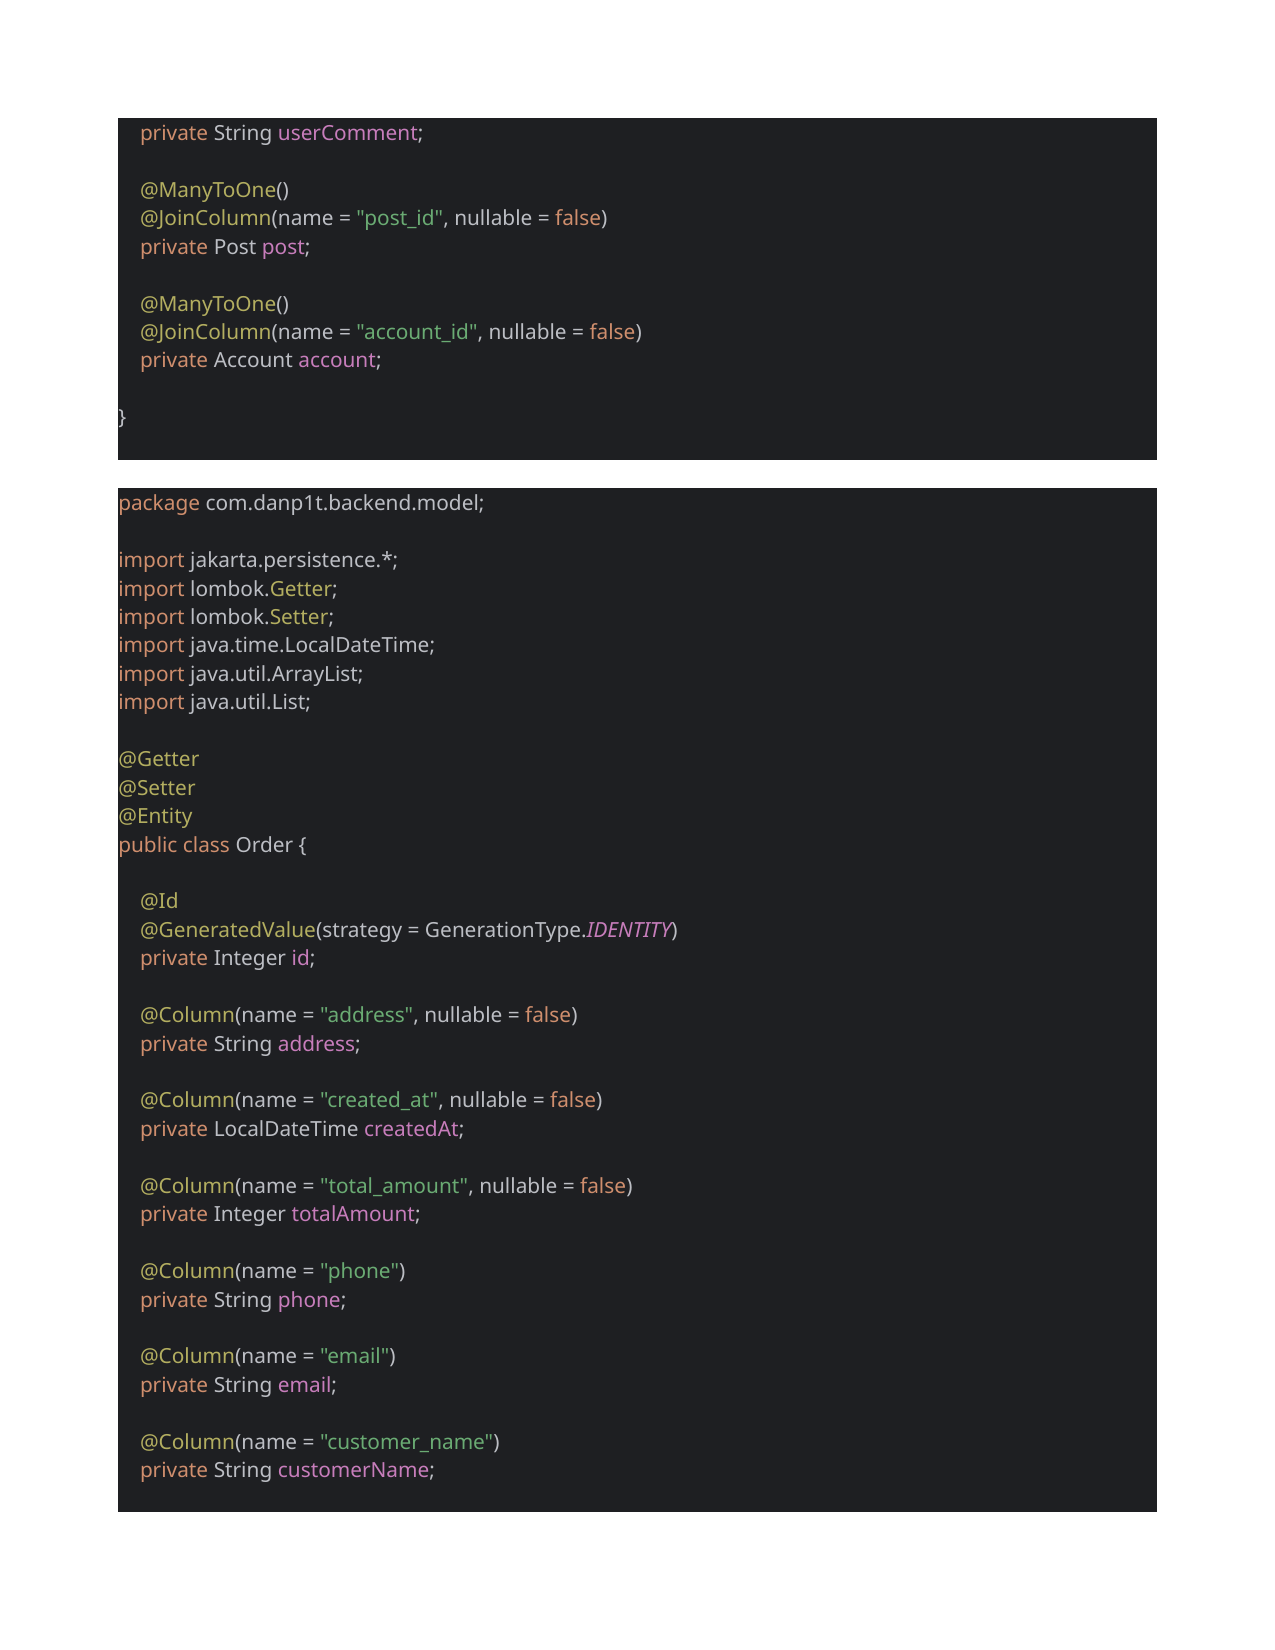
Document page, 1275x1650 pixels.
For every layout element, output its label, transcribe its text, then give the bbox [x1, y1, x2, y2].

text private String userComment; @ManyToOne() @JoinColumn(name = "post_id", nullable = false) private Post post; @ManyToOne() @JoinColumn(name = "account_id", nullable = false) private Account account; } [118, 118, 1157, 460]
text package com.danp1t.backend.model; import jakarta.persistence.*; import lombok.Getter; import lombok.Setter; import java.time.LocalDateTime; import java.util.ArrayList; import java.util.List; @Getter @Setter @Entity public class Order { @Id @GeneratedValue(strategy = GenerationType.IDENTITY) private Integer id; @Column(name = "address", nullable = false) private String address; @Column(name = "created_at", nullable = false) private LocalDateTime createdAt; @Column(name = "total_amount", nullable = false) private Integer totalAmount; @Column(name = "phone") private String phone; @Column(name = "email") private String email; @Column(name = "customer_name") private String customerName; [118, 488, 1157, 1512]
